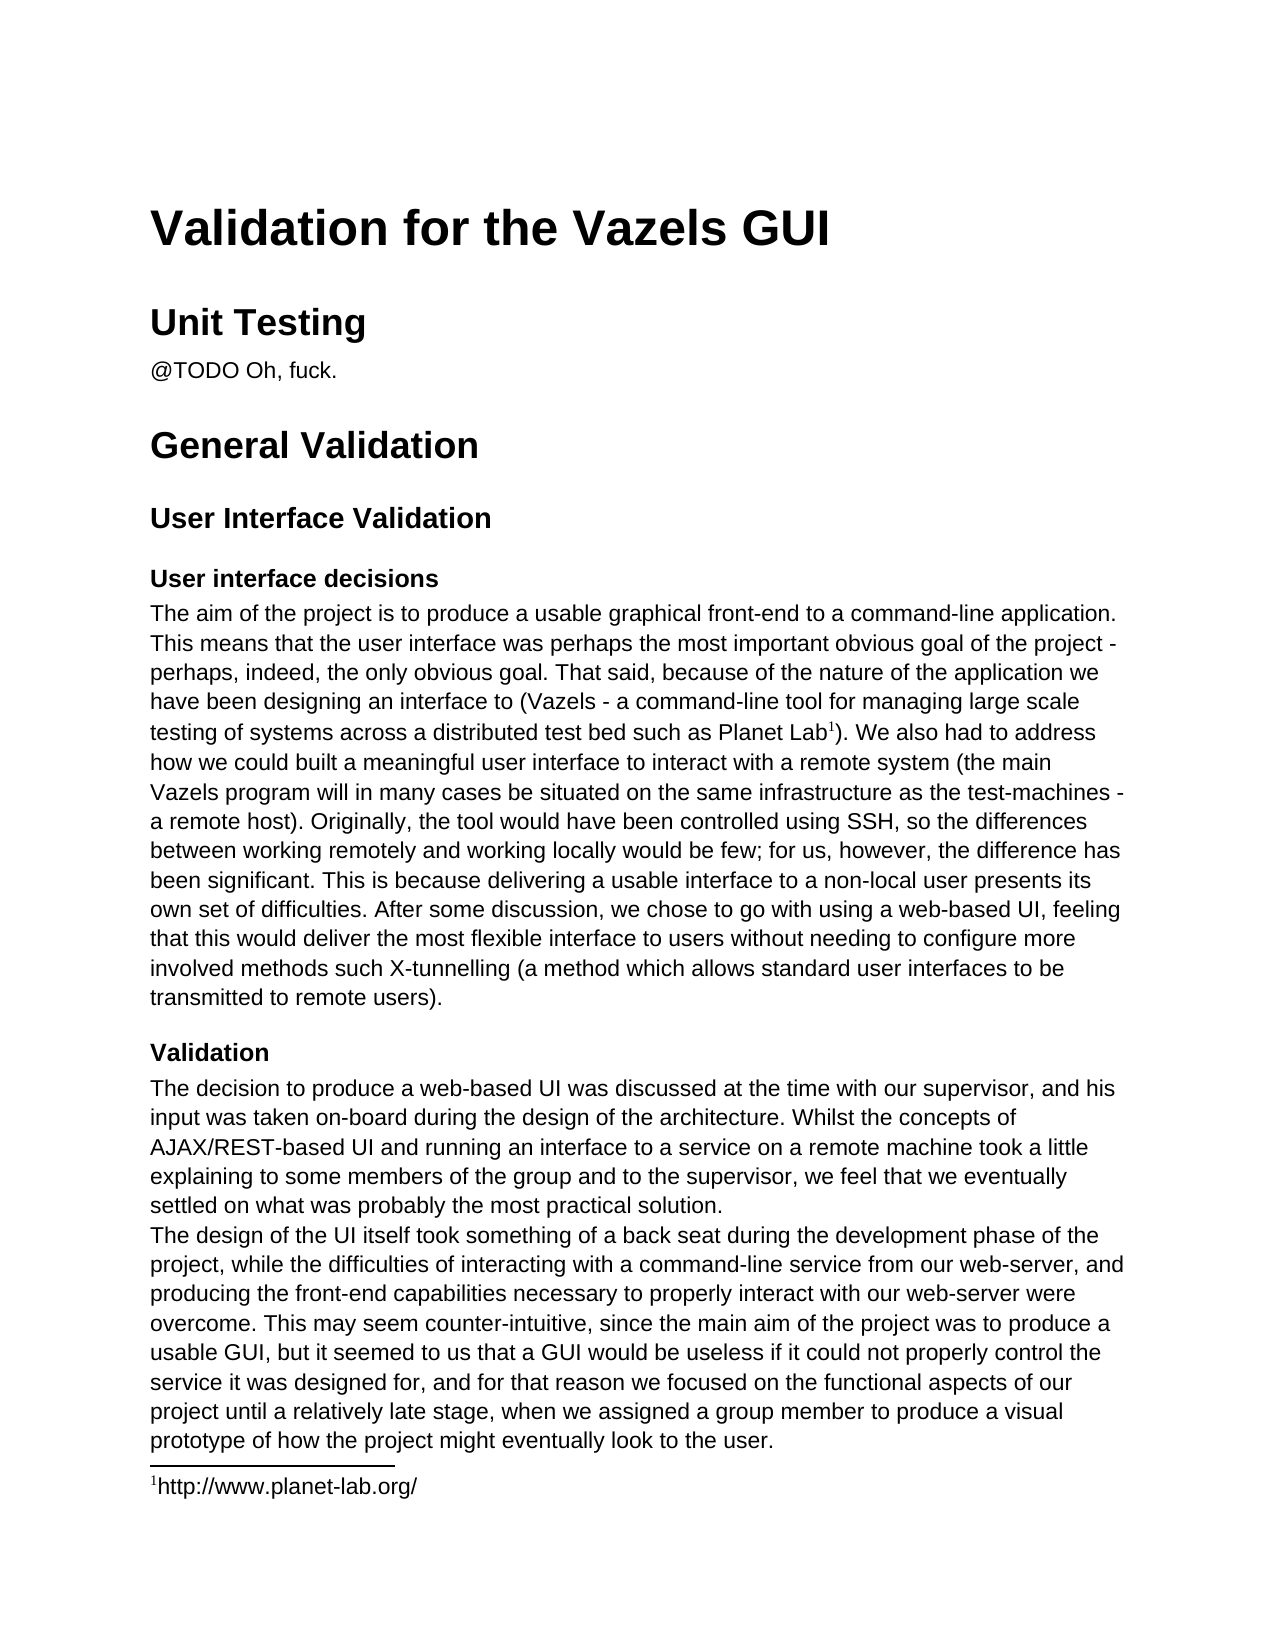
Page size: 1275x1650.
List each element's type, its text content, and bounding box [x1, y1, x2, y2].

subtitle User Interface Validation [150, 502, 1125, 535]
text http://www.planet-lab.org/ [150, 1472, 1125, 1500]
subtitle Unit Testing [150, 302, 1125, 343]
text The decision to produce a web-based UI was discussed at the time with our supervisor, and his input was taken on-board during the design of the architecture. Whilst the concepts of AJAX/REST-based UI and running an interface to a service on a remote machine took a little explaining to some members of the group and to the supervisor, we feel that we eventually settled on what was probably the most practical solution. [150, 1076, 1125, 1219]
text The aim of the project is to produce a usable graphical front-end to a command-line application. This means that the user interface was perhaps the most important obvious goal of the project - perhaps, indeed, the only obvious goal. That said, because of the nature of the application we have been designing an interface to (Vazels - a command-line tool for managing large scale testing of systems across a distributed test bed such as Planet Lab). We also had to address how we could built a meaningful user interface to interact with a remote system (the main Vazels program will in many cases be situated on the same infrastructure as the test-machines - a remote host). Originally, the tool would have been controlled using SSH, so the differences between working remotely and working locally would be few; for us, however, the difference has been significant. This is because delivering a usable interface to a non-local user presents its own set of difficulties. After some discussion, we chose to go with using a web-based UI, feeling that this would deliver the most flexible interface to users without needing to configure more involved methods such X-tunnelling (a method which allows standard user interfaces to be transmitted to remote users). [150, 601, 1125, 1011]
text @TODO Oh, fuck. [150, 358, 1125, 384]
subtitle Validation for the Vazels GUI [150, 200, 1125, 256]
subtitle User interface decisions [150, 565, 1125, 593]
subtitle General Validation [150, 425, 1125, 467]
text The design of the UI itself took something of a back seat during the development phase of the project, while the difficulties of interacting with a command-line service from our web-server, and producing the front-end capabilities necessary to properly interact with our web-server were overcome. This may seem counter-intuitive, since the main aim of the project was to produce a usable GUI, but it seemed to us that a GUI would be useless if it could not properly control the service it was designed for, and for that reason we focused on the functional aspects of our project until a relatively late stage, when we assigned a group member to produce a visual prototype of how the project might eventually look to the user. [150, 1222, 1125, 1454]
subtitle Validation [150, 1039, 1125, 1067]
